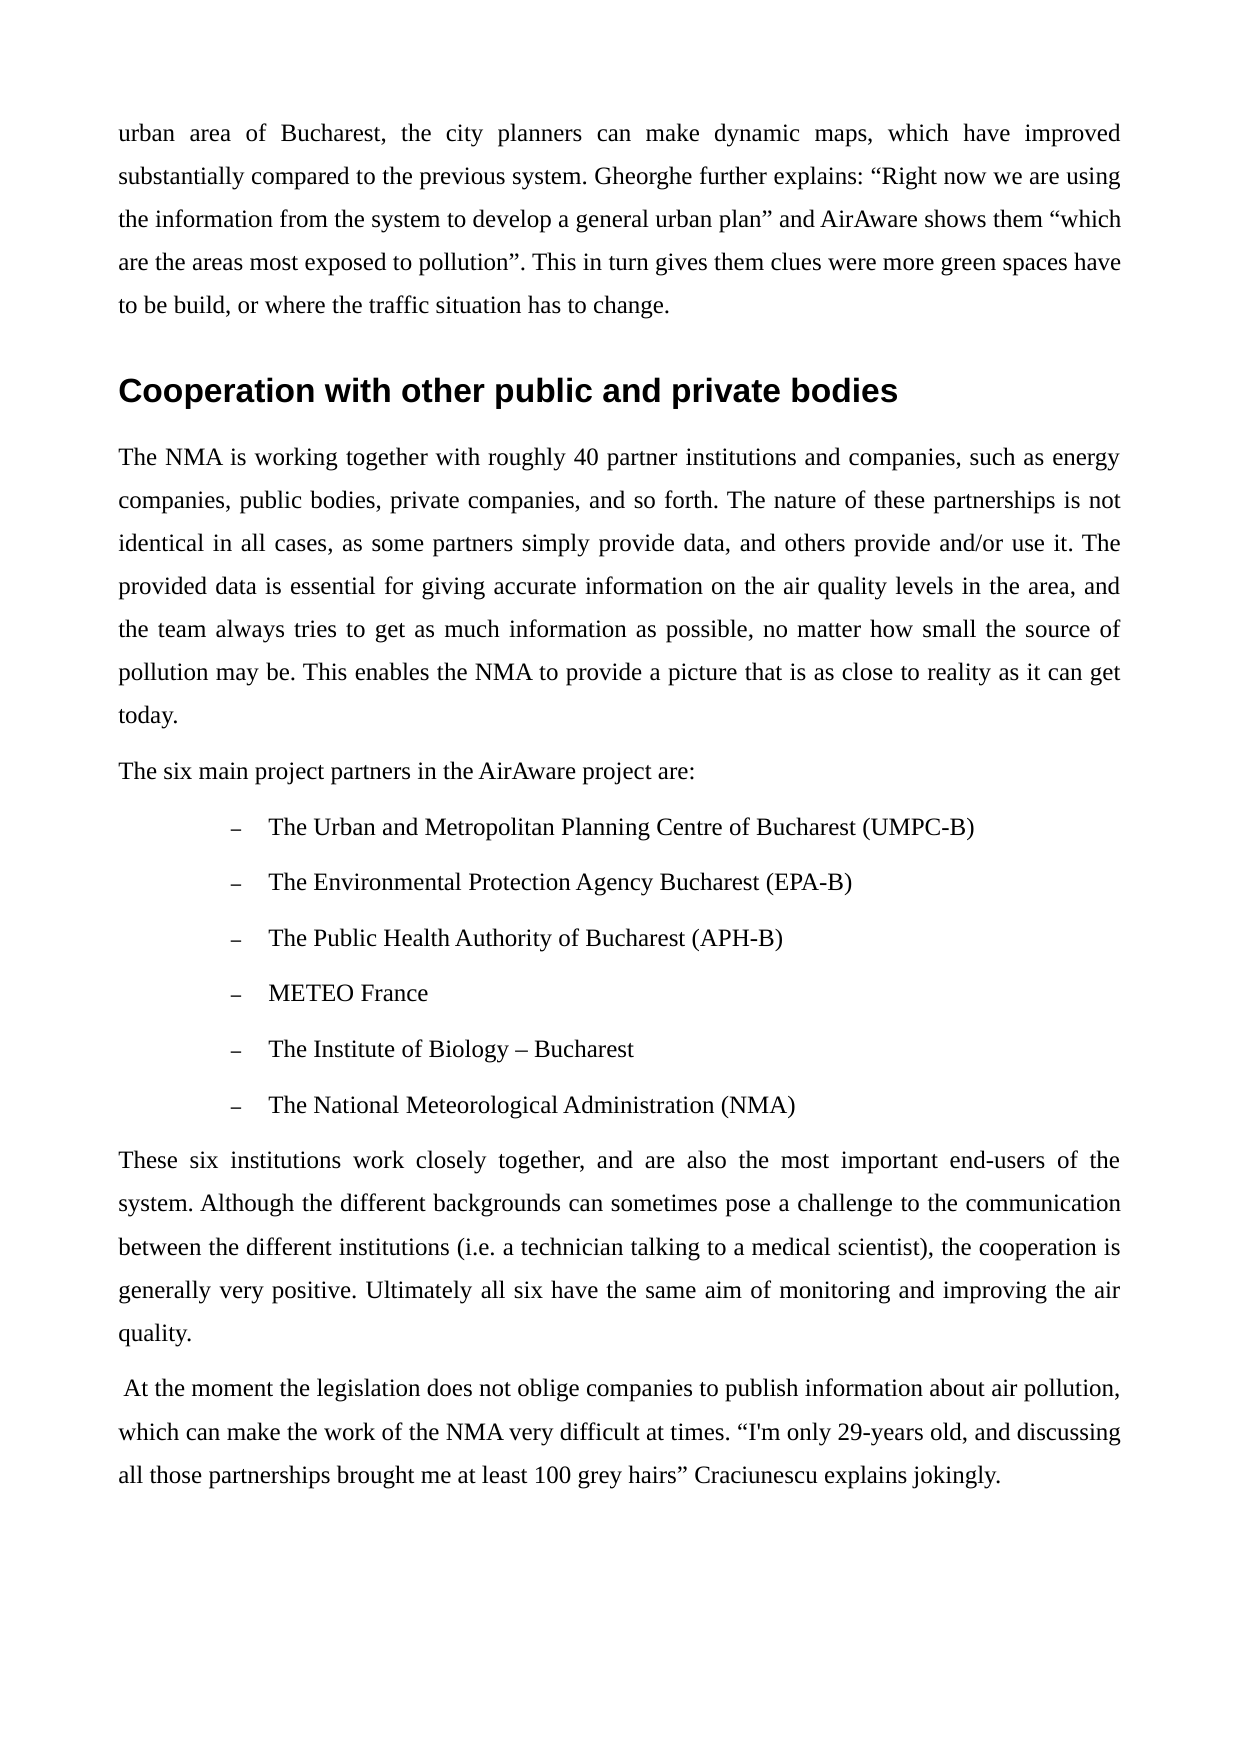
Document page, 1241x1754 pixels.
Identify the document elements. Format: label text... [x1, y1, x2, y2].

list The Urban and Metropolitan Planning Centre of Bucharest (UMPC-B) [231, 812, 1122, 840]
text At the moment the legislation does not oblige companies to publish information about air pollution, which can make the work of the NMA very difficult at times. “I'm only 29-years old, and discussing all those partnerships brought me at least 100 grey hairs” Craciunescu explains jokingly. [118, 1373, 1122, 1488]
text These six institutions work closely together, and are also the most important end-users of the system. Although the different backgrounds can sometimes pose a challenge to the communication between the different institutions (i.e. a technician talking to a medical scientist), the cooperation is generally very positive. Ultimately all six have the same aim of monitoring and improving the air quality. [118, 1145, 1122, 1347]
list The National Meteorological Administration (NMA) [231, 1090, 1122, 1118]
list The Public Health Authority of Bucharest (APH-B) [231, 923, 1122, 952]
text The NMA is working together with roughly 40 partner institutions and companies, such as energy companies, public bodies, private companies, and so forth. The nature of these partnerships is not identical in all cases, as some partners simply provide data, and others provide and/or use it. The provided data is essential for giving accurate information on the air quality levels in the area, and the team always tries to get as much information as possible, no matter how small the source of pollution may be. This enables the NMA to provide a picture that is as close to reality as it can get today. [118, 442, 1122, 729]
list METEO France [231, 978, 1122, 1007]
list The Environmental Protection Agency Bucharest (EPA-B) [231, 867, 1122, 896]
list The Institute of Biology – Bucharest [231, 1034, 1122, 1063]
text urban area of Bucharest, the city planners can make dynamic maps, which have improved substantially compared to the previous system. Gheorghe further explains: “Right now we are using the information from the system to develop a general urban plan” and AirAware shows them “which are the areas most exposed to pollution”. This in turn gives them clues were more green spaces have to be build, or where the traffic situation has to change. [118, 118, 1122, 319]
text The six main project partners in the AirAware project are: [118, 756, 1122, 785]
subtitle Cooperation with other public and private bodies [118, 371, 1122, 410]
